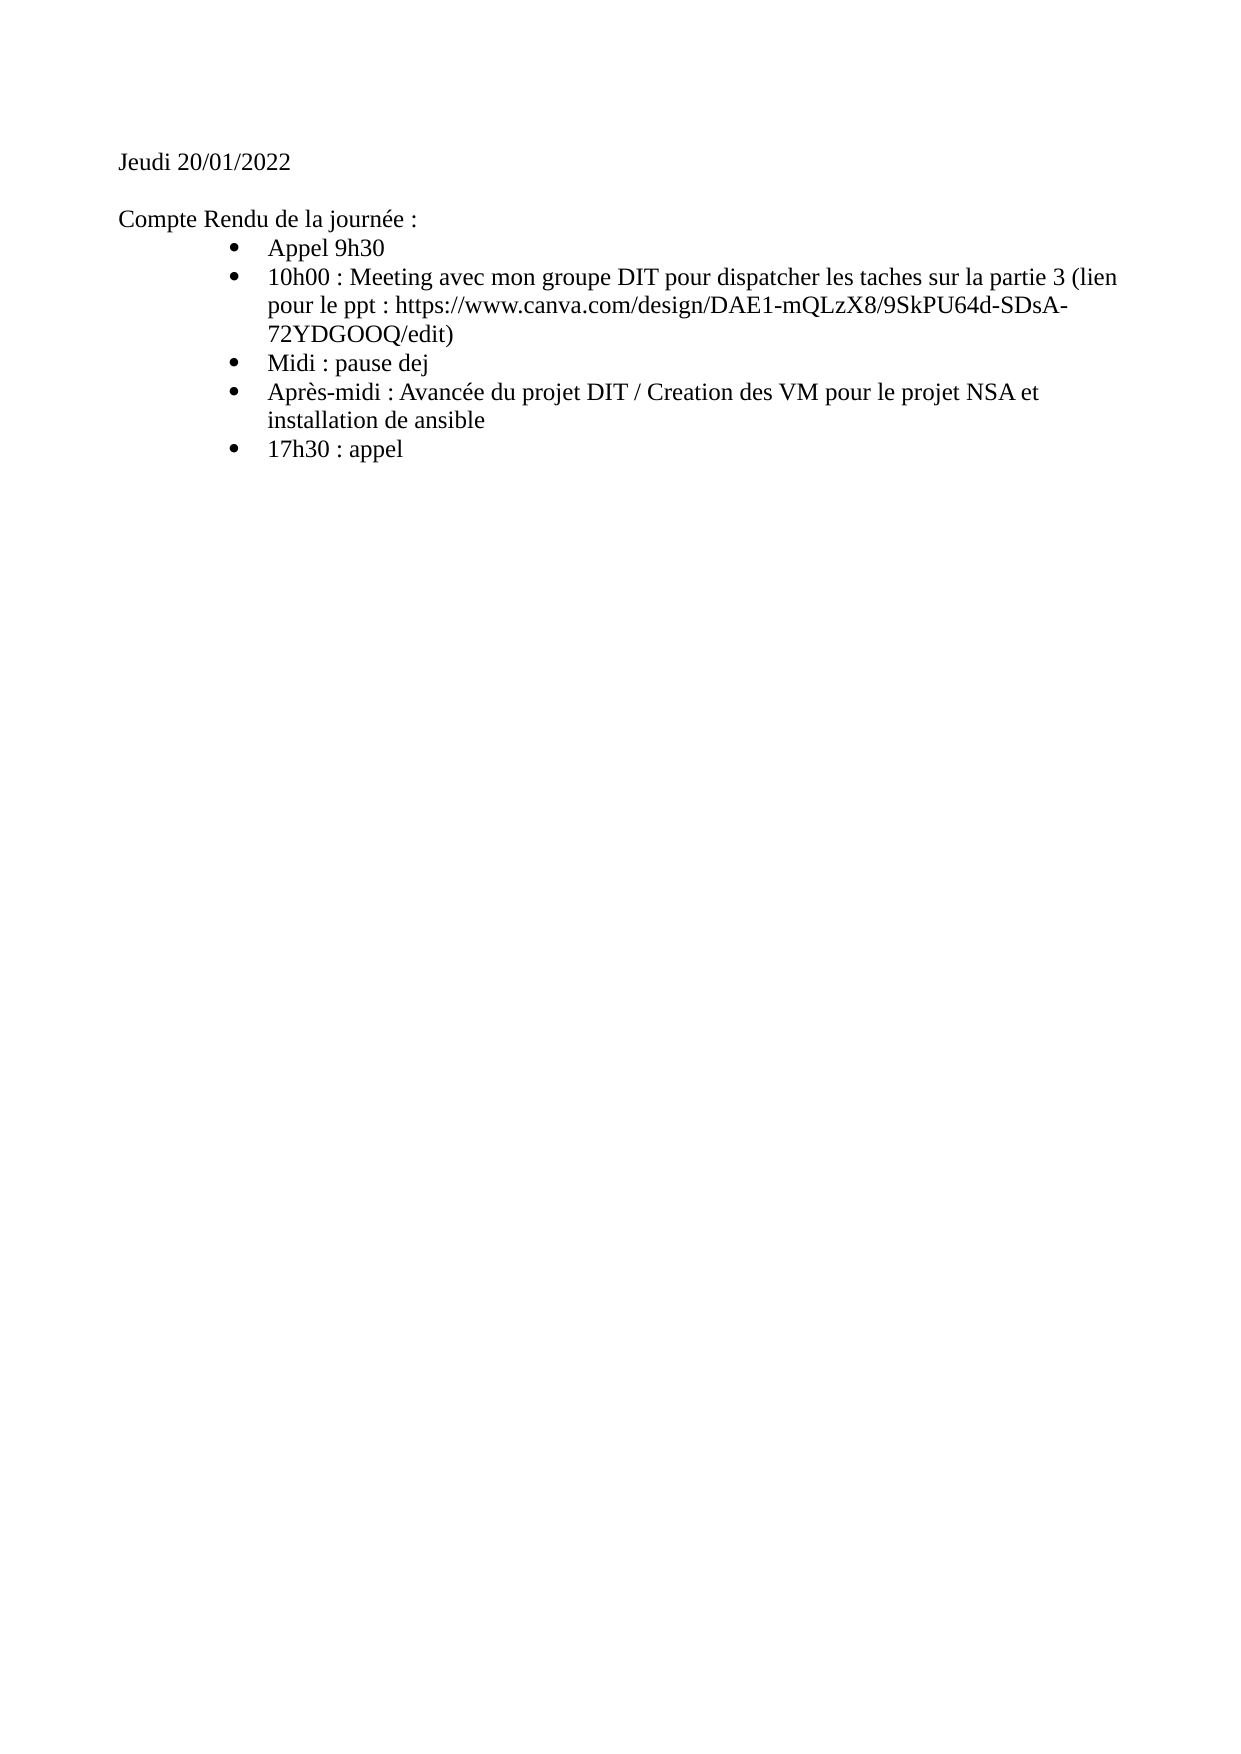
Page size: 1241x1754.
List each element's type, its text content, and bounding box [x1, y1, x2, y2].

list Appel 9h30 [230, 233, 1122, 262]
text Jeudi 20/01/2022 [118, 147, 1122, 176]
list 17h30 : appel [229, 434, 1122, 463]
list Midi : pause dej [229, 348, 1122, 377]
list 10h00 : Meeting avec mon groupe DIT pour dispatcher les taches sur la partie 3 (lien pour le ppt : https://www.canva.com/design/DAE1-mQLzX8/9SkPU64d-SDsA-72YDGOOQ/edit) [230, 262, 1122, 348]
text Compte Rendu de la journée : [118, 204, 1122, 233]
list Après-midi : Avancée du projet DIT / Creation des VM pour le projet NSA et installation de ansible [229, 377, 1122, 434]
